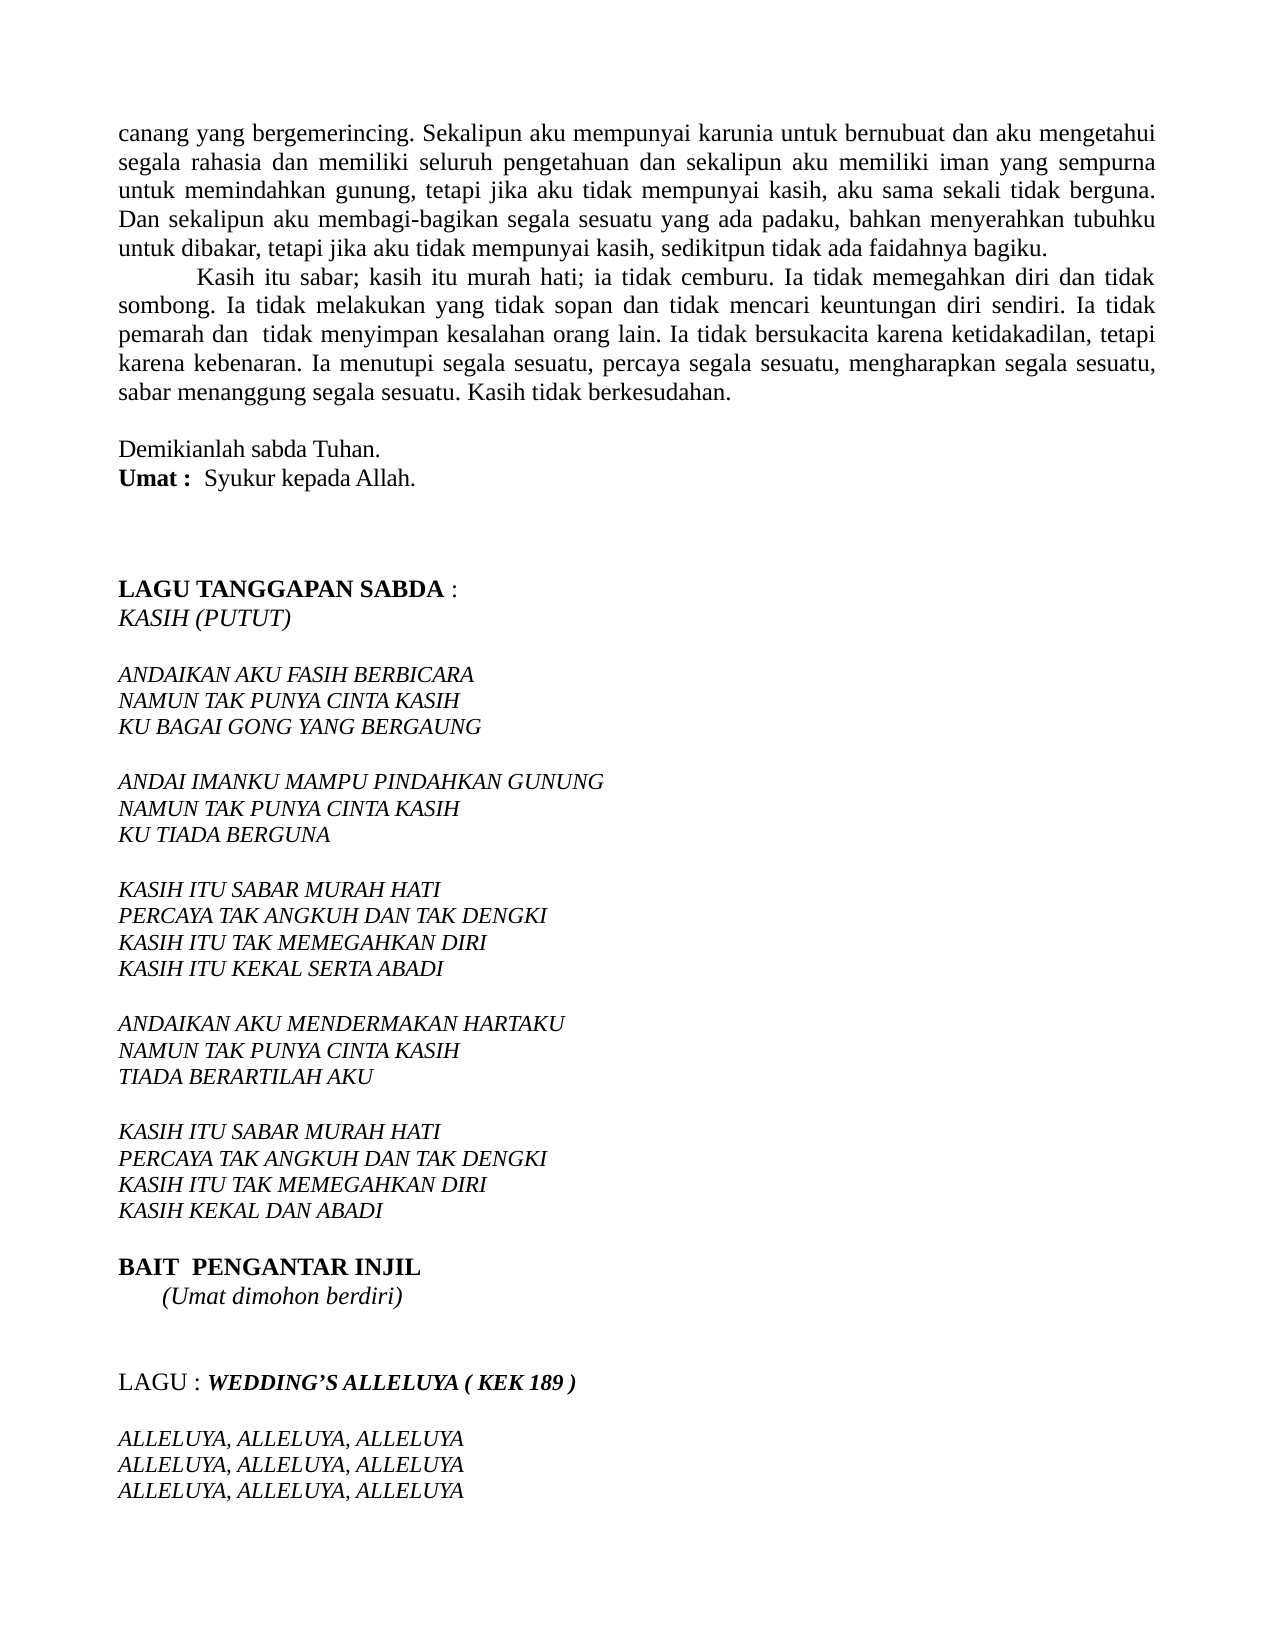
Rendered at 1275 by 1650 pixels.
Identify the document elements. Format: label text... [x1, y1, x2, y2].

text (Umat dimohon berdiri) [118, 1281, 1157, 1310]
text KU TIADA BERGUNA [118, 821, 1157, 847]
text Umat : Syukur kepada Allah. [118, 463, 1157, 492]
text KASIH (PUTUT) [118, 603, 1157, 632]
text LAGU : WEDDING’S ALLELUYA ( KEK 189 ) [118, 1367, 1157, 1396]
text LAGU TANGGAPAN SABDA : [118, 574, 1157, 603]
text KASIH ITU SABAR MURAH HATI [118, 876, 1157, 903]
text TIADA BERARTILAH AKU [118, 1063, 1157, 1089]
text Demikianlah sabda Tuhan. [118, 434, 1157, 463]
text PERCAYA TAK ANGKUH DAN TAK DENGKI [118, 903, 1157, 929]
text PERCAYA TAK ANGKUH DAN TAK DENGKI [118, 1144, 1157, 1171]
text KASIH ITU SABAR MURAH HATI [118, 1118, 1157, 1144]
text KASIH ITU TAK MEMEGAHKAN DIRI [118, 929, 1157, 955]
text ALLELUYA, ALLELUYA, ALLELUYA [118, 1451, 1157, 1478]
text BAIT PENGANTAR INJIL [118, 1252, 1157, 1281]
text KASIH ITU KEKAL SERTA ABADI [118, 955, 1157, 982]
text NAMUN TAK PUNYA CINTA KASIH [118, 687, 1157, 713]
text canang yang bergemerincing. Sekalipun aku mempunyai karunia untuk bernubuat dan aku mengetahui segala rahasia dan memiliki seluruh pengetahuan dan sekalipun aku memiliki iman yang sempurna untuk memindahkan gunung, tetapi jika aku tidak mempunyai kasih, aku sama sekali tidak berguna. Dan sekalipun aku membagi-bagikan segala sesuatu yang ada padaku, bahkan menyerahkan tubuhku untuk dibakar, tetapi jika aku tidak mempunyai kasih, sedikitpun tidak ada faidahnya bagiku. [118, 118, 1157, 262]
text ANDAI IMANKU MAMPU PINDAHKAN GUNUNG [118, 768, 1157, 795]
text KASIH KEKAL DAN ABADI [118, 1197, 1157, 1224]
text KU BAGAI GONG YANG BERGAUNG [118, 713, 1157, 740]
text ANDAIKAN AKU MENDERMAKAN HARTAKU [118, 1010, 1157, 1037]
text ALLELUYA, ALLELUYA, ALLELUYA [118, 1478, 1157, 1504]
text NAMUN TAK PUNYA CINTA KASIH [118, 1037, 1157, 1063]
text ALLELUYA, ALLELUYA, ALLELUYA [118, 1425, 1157, 1451]
text KASIH ITU TAK MEMEGAHKAN DIRI [118, 1171, 1157, 1197]
text ANDAIKAN AKU FASIH BERBICARA [118, 661, 1157, 687]
text NAMUN TAK PUNYA CINTA KASIH [118, 795, 1157, 821]
text Kasih itu sabar; kasih itu murah hati; ia tidak cemburu. Ia tidak memegahkan diri dan tidak sombong. Ia tidak melakukan yang tidak sopan dan tidak mencari keuntungan diri sendiri. Ia tidak pemarah dan tidak menyimpan kesalahan orang lain. Ia tidak bersukacita karena ketidakadilan, tetapi karena kebenaran. Ia menutupi segala sesuatu, percaya segala sesuatu, mengharapkan segala sesuatu, sabar menanggung segala sesuatu. Kasih tidak berkesudahan. [118, 262, 1157, 406]
